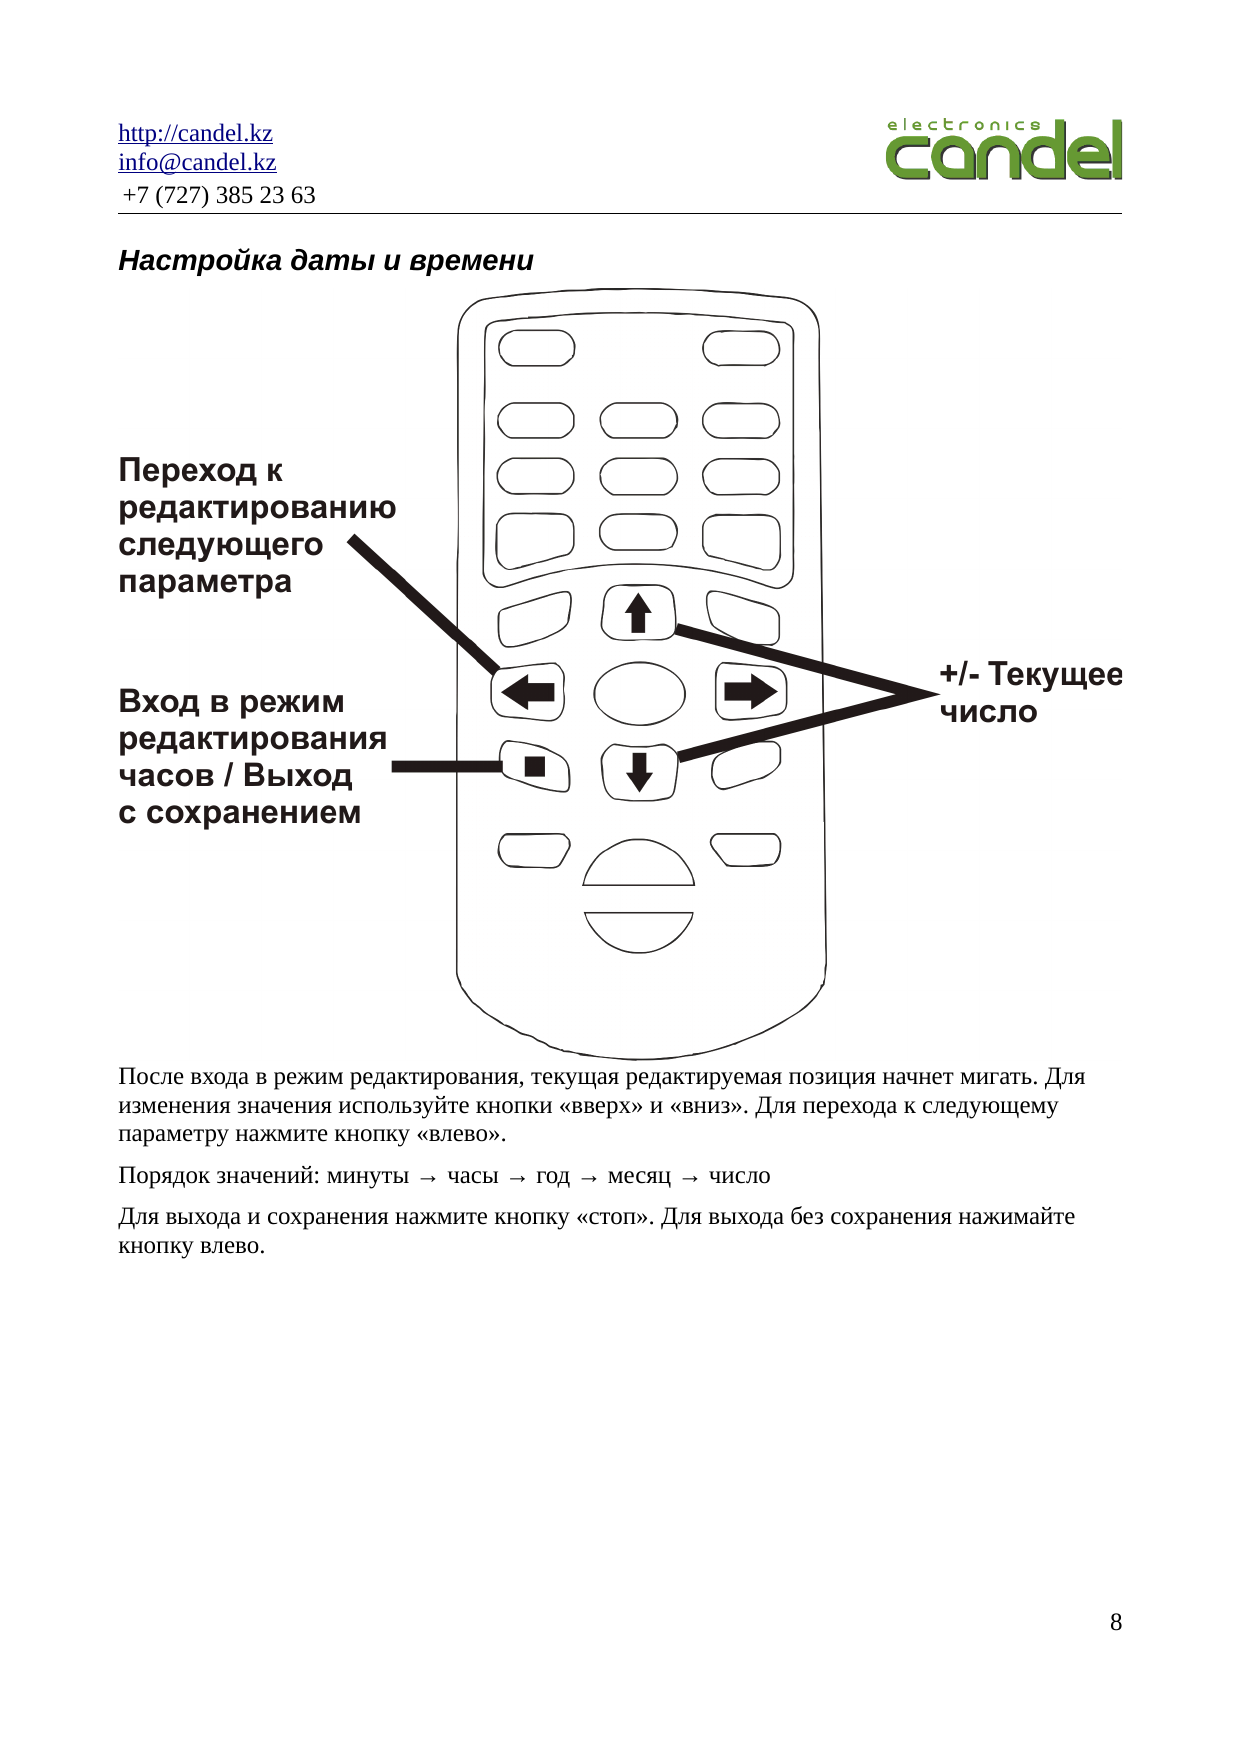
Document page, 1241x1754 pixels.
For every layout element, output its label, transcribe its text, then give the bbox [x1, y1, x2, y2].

text Для выхода и сохранения нажмите кнопку «стоп». Для выхода без сохранения нажимайте кнопку влево. [118, 1201, 1122, 1258]
picture [885, 118, 1123, 180]
subtitle Настройка даты и времени [118, 243, 1122, 276]
text После входа в режим редактирования, текущая редактируемая позиция начнет мигать. Для изменения значения используйте кнопки «вверх» и «вниз». Для перехода к следующему параметру нажмите кнопку «влево». [118, 1061, 1122, 1147]
text Порядок значений: минуты → часы → год → месяц → число [118, 1160, 1122, 1188]
picture [118, 288, 1123, 1061]
